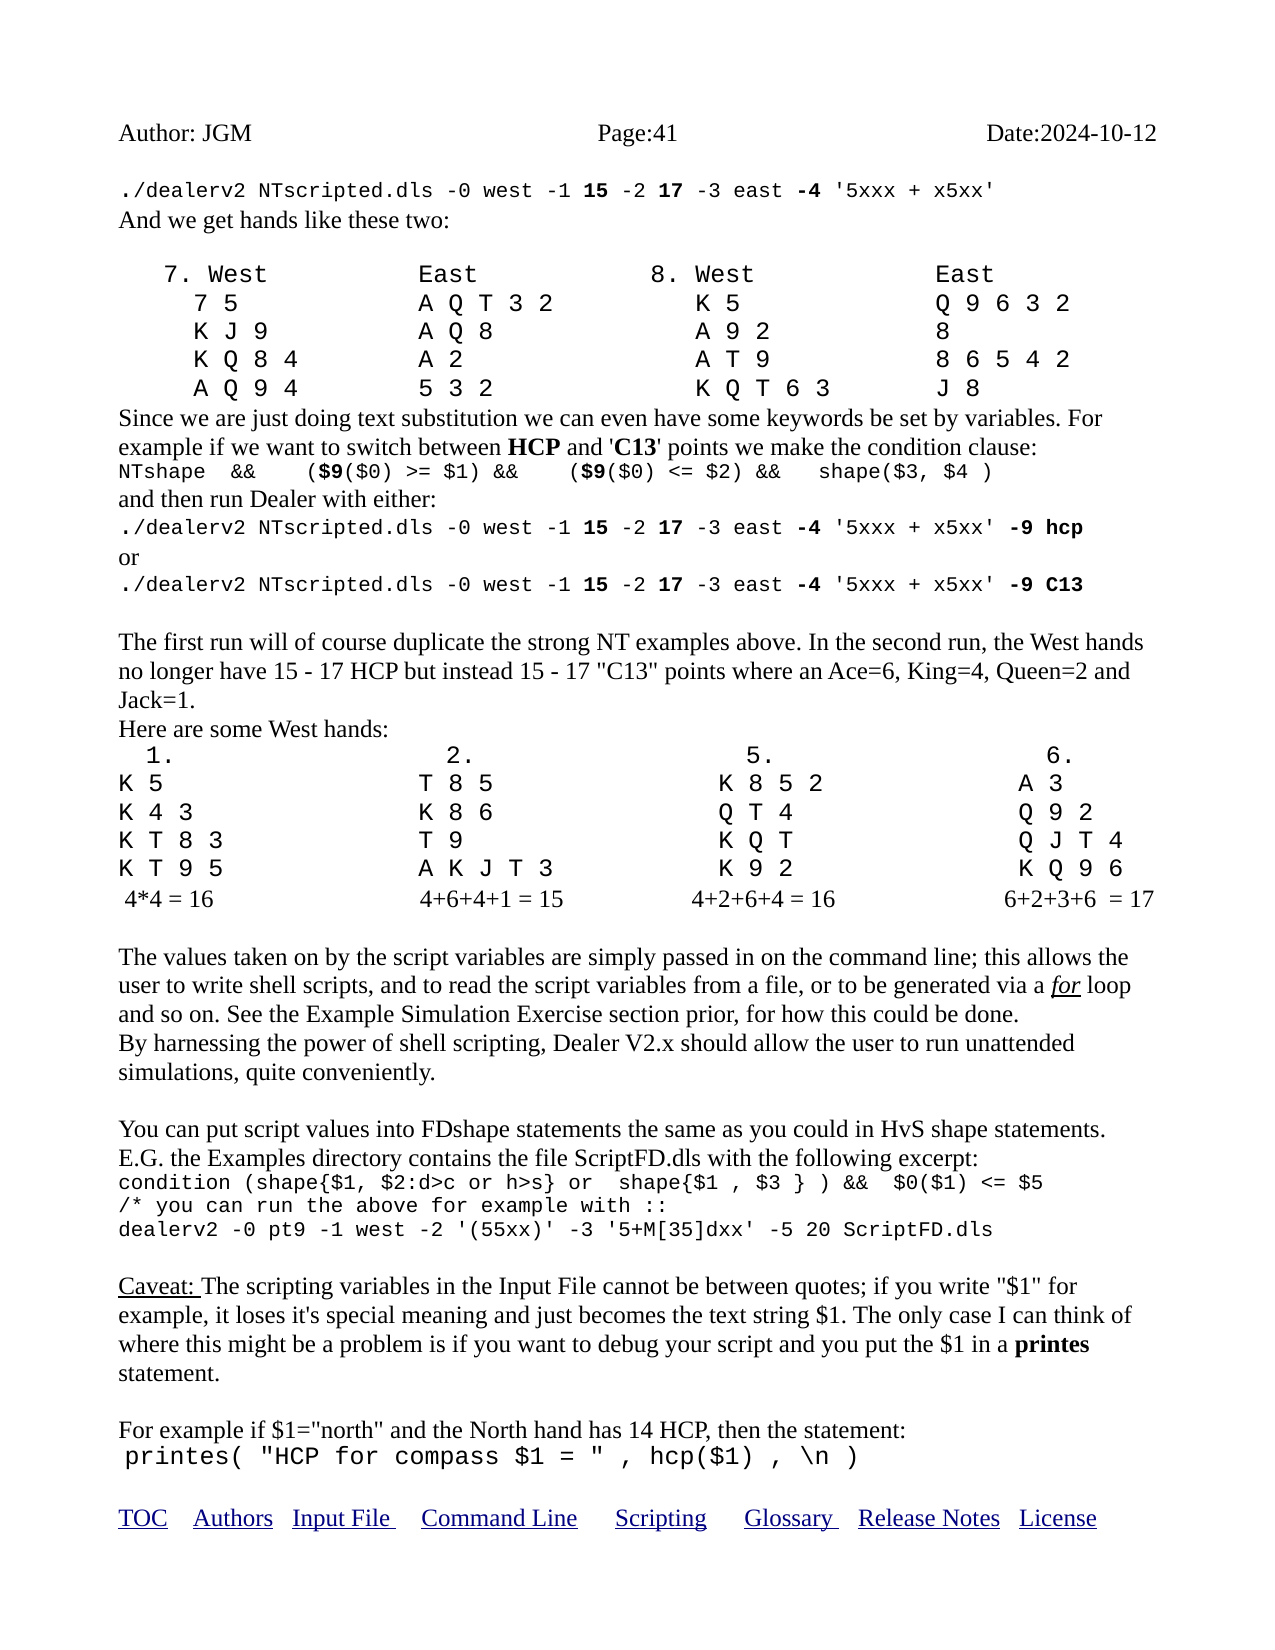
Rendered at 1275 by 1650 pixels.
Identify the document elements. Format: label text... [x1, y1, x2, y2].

text The values taken on by the script variables are simply passed in on the command line; this allows the user to write shell scripts, and to read the script variables from a file, or to be generated via a for loop and so on. See the Example Simulation Exercise section prior, for how this could be done. [118, 942, 1157, 1028]
text Here are some West hands: [118, 714, 1157, 742]
text ./dealerv2 NTscripted.dls -0 west -1 15 -2 17 -3 east -4 '5xxx + x5xx' [118, 176, 1157, 205]
text condition (shape{$1, $2:d>c or h>s} or shape{$1 , $3 } ) && $0($1) <= $5 [118, 1172, 1157, 1195]
text K Q 8 4 A 2 A T 9 8 6 5 4 2 [118, 347, 1157, 375]
text 7 5 A Q T 3 2 K 5 Q 9 6 3 2 [118, 290, 1157, 318]
text K 4 3 K 8 6 Q T 4 Q 9 2 [118, 799, 1157, 827]
text or [118, 542, 1157, 570]
text A Q 9 4 5 3 2 K Q T 6 3 J 8 [118, 375, 1157, 403]
text Caveat: The scripting variables in the Input File cannot be between quotes; if you write "$1" for example, it loses it's special meaning and just becomes the text string $1. The only case I can think of where this might be a problem is if you want to debug your script and you put the $1 in a printes statement. [118, 1271, 1157, 1386]
text ./dealerv2 NTscripted.dls -0 west -1 15 -2 17 -3 east -4 '5xxx + x5xx' -9 C13 [118, 570, 1157, 599]
text K J 9 A Q 8 A 9 2 8 [118, 318, 1157, 347]
text You can put script values into FDshape statements the same as you could in HvS shape statements. E.G. the Examples directory contains the file ScriptFD.dls with the following excerpt: [118, 1114, 1157, 1172]
text /* you can run the above for example with :: [118, 1195, 1157, 1219]
text K 5 T 8 5 K 8 5 2 A 3 [118, 771, 1157, 799]
text 4*4 = 16 4+6+4+1 = 15 4+2+6+4 = 16 6+2+3+6 = 17 [118, 884, 1157, 913]
text and then run Dealer with either: [118, 484, 1157, 513]
text printes( "HCP for compass $1 = " , hcp($1) , \n ) [118, 1444, 1157, 1472]
text K T 9 5 A K J T 3 K 9 2 K Q 9 6 [118, 856, 1157, 884]
text And we get hands like these two: [118, 205, 1157, 233]
text The first run will of course duplicate the strong NT examples above. In the second run, the West hands no longer have 15 - 17 HCP but instead 15 - 17 "C13" points where an Ace=6, King=4, Queen=2 and Jack=1. [118, 627, 1157, 714]
text By harnessing the power of shell scripting, Dealer V2.x should allow the user to run unattended simulations, quite conveniently. [118, 1028, 1157, 1085]
text K T 8 3 T 9 K Q T Q J T 4 [118, 827, 1157, 856]
text Since we are just doing text substitution we can even have some keywords be set by variables. For example if we want to switch between HCP and 'C13' points we make the condition clause: [118, 403, 1157, 461]
text 7. West East 8. West East [118, 262, 1157, 290]
text For example if $1="north" and the North hand has 14 HCP, then the statement: [118, 1415, 1157, 1444]
text dealerv2 -0 pt9 -1 west -2 '(55xx)' -3 '5+M[35]dxx' -5 20 ScriptFD.dls [118, 1219, 1157, 1243]
text NTshape && ($9($0) >= $1) && ($9($0) <= $2) && shape($3, $4 ) [118, 461, 1157, 484]
text 1. 2. 5. 6. [118, 742, 1157, 771]
text ./dealerv2 NTscripted.dls -0 west -1 15 -2 17 -3 east -4 '5xxx + x5xx' -9 hcp [118, 513, 1157, 542]
